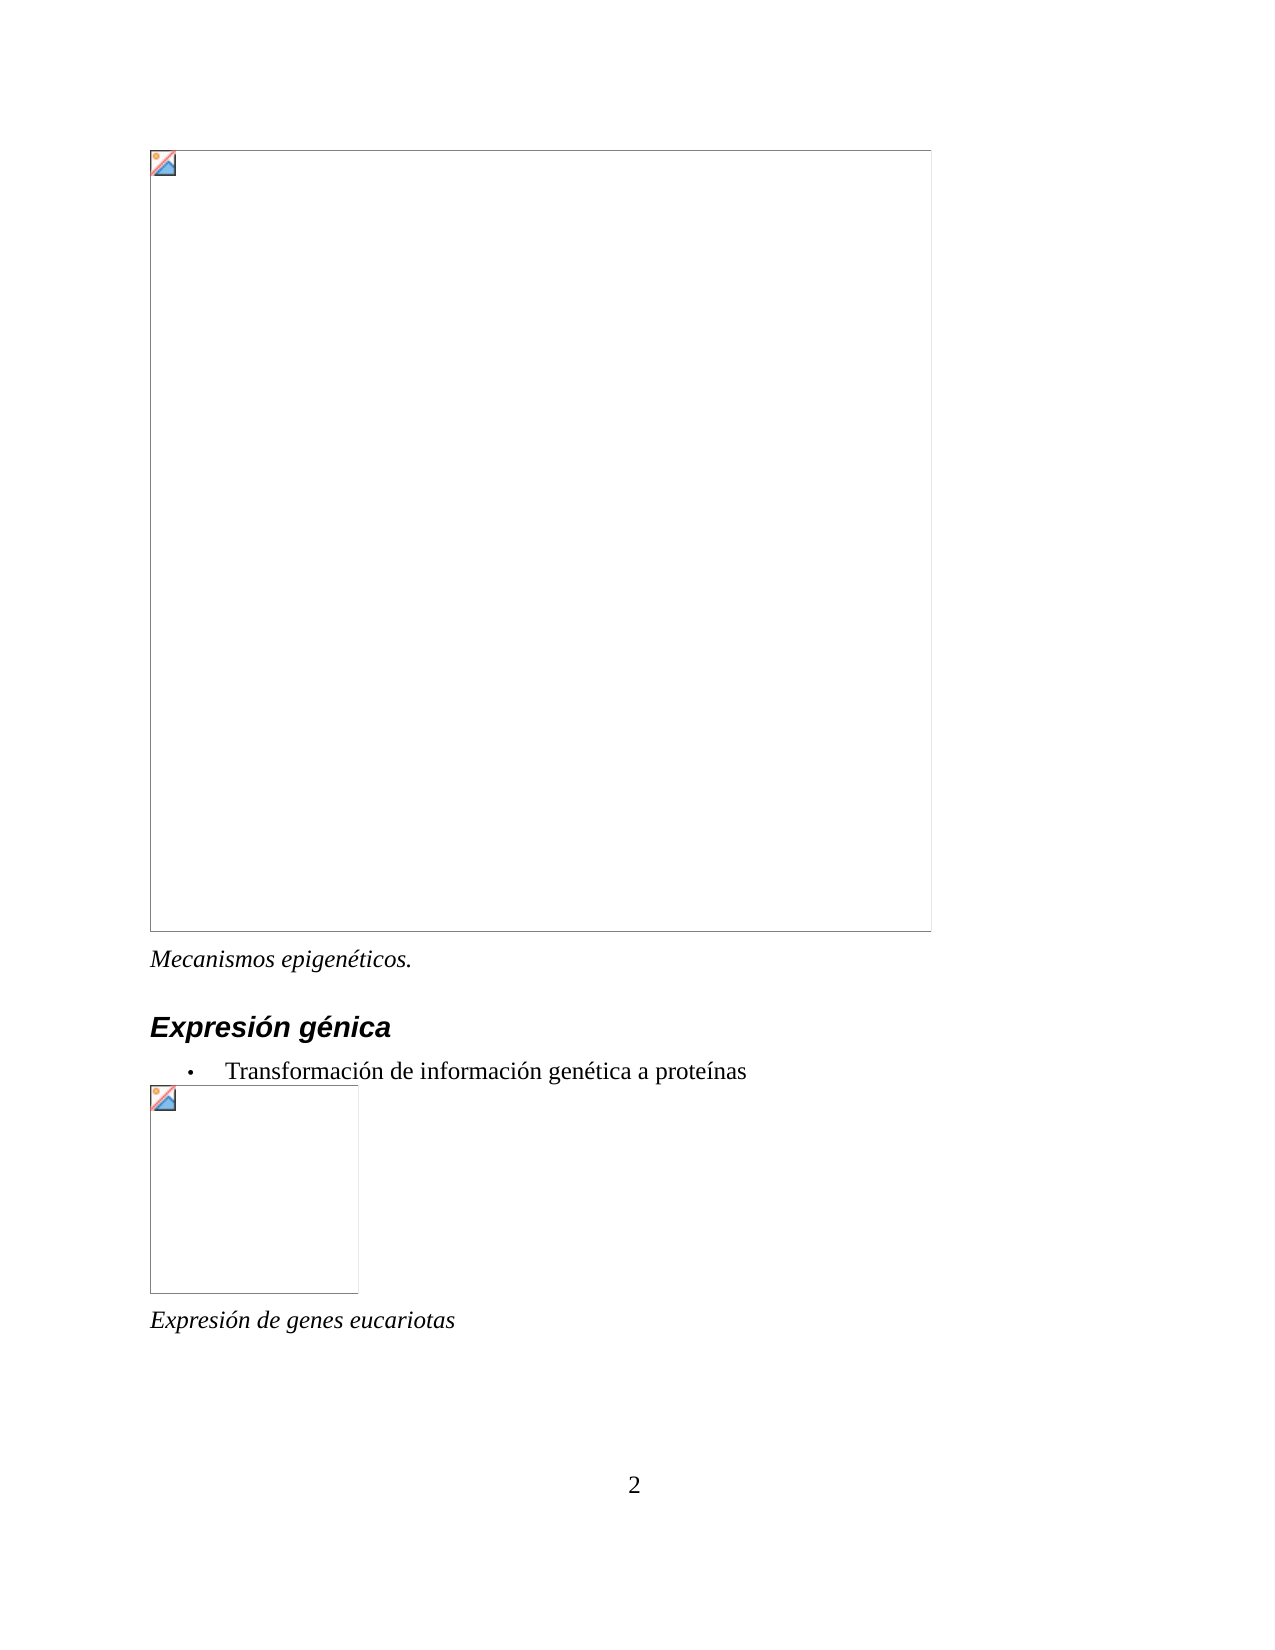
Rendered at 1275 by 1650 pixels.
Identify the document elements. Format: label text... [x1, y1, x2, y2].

text Mecanismos epigenéticos. [150, 944, 1125, 972]
subtitle Expresión génica [150, 1010, 1125, 1043]
list Transformación de información genética a proteínas [187, 1056, 1125, 1085]
text Expresión de genes eucariotas [150, 1306, 1125, 1334]
